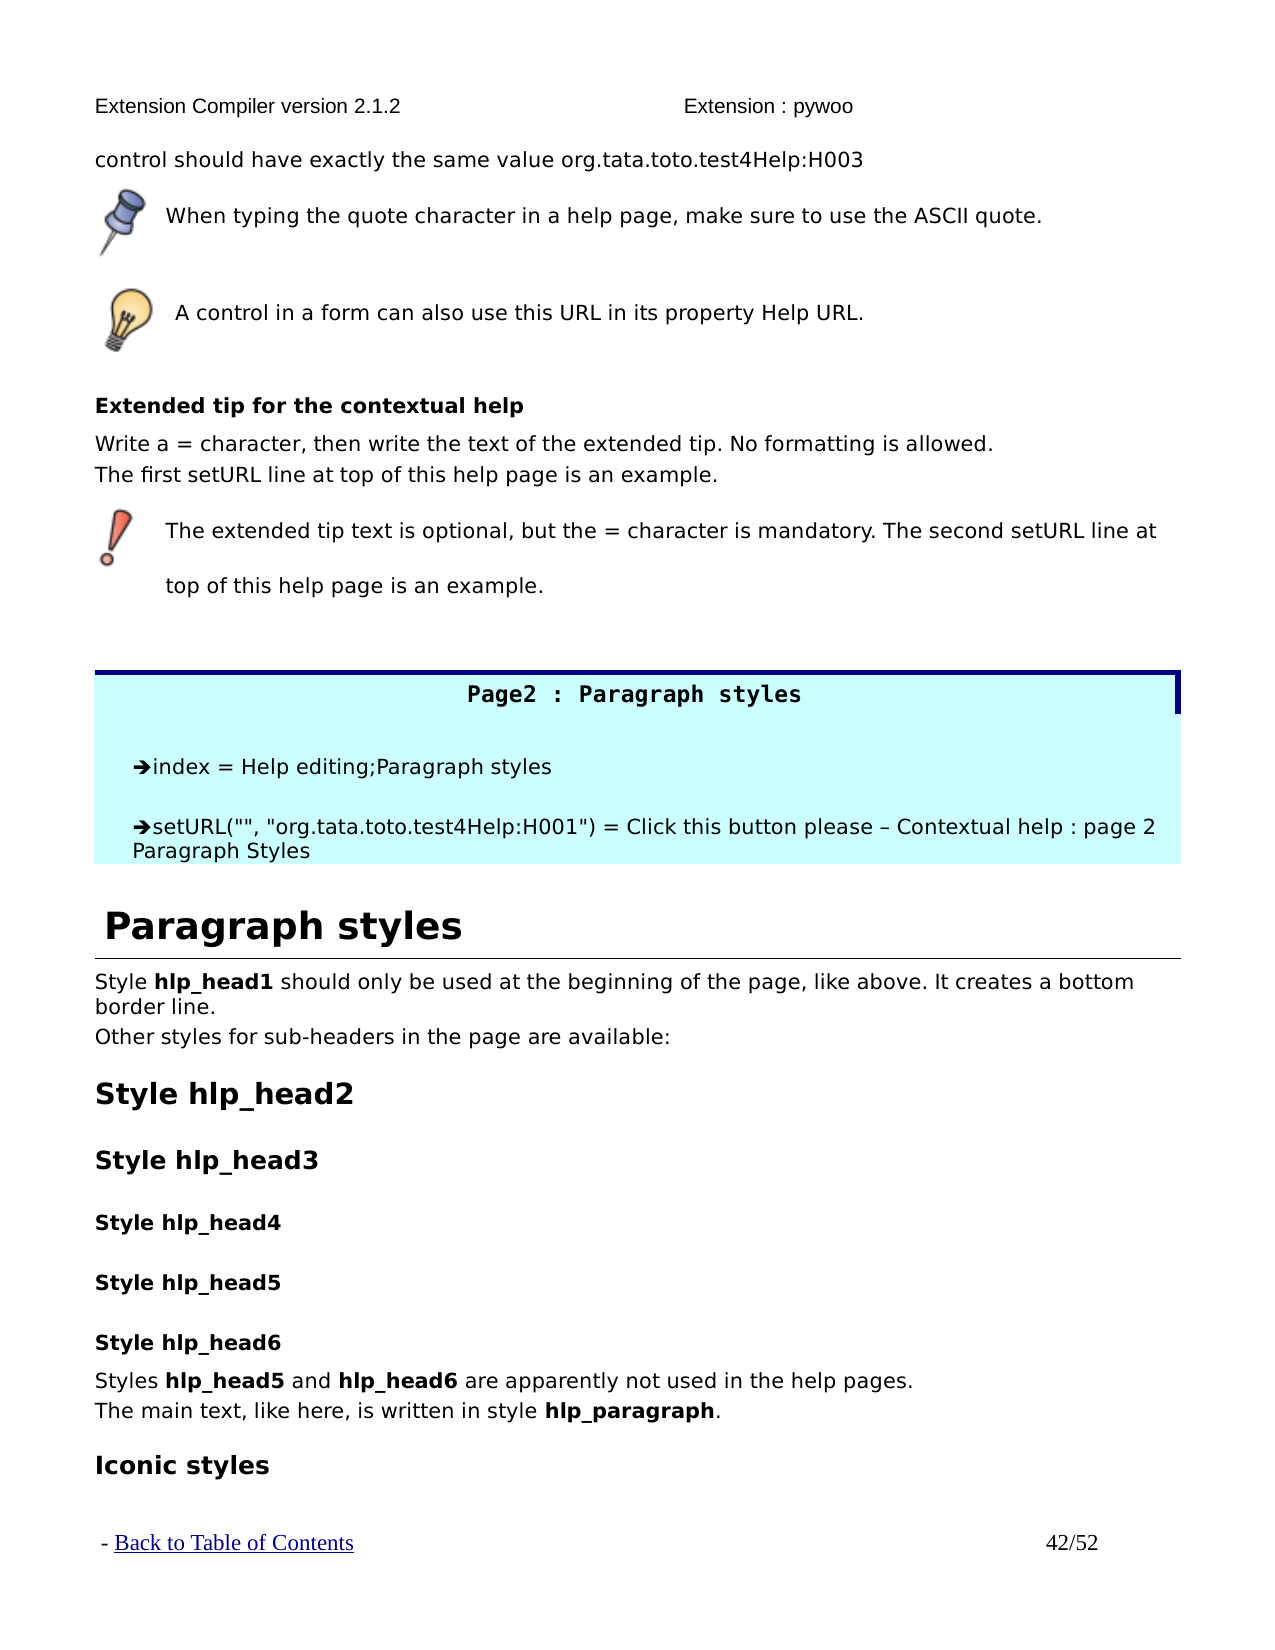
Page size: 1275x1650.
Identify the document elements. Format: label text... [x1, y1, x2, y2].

text Styles hlp_head5 and hlp_head6 are apparently not used in the help pages. [94, 1369, 1181, 1393]
text Style hlp_head5 [94, 1271, 1181, 1295]
picture [95, 187, 151, 259]
list index = Help editing;Paragraph styles [94, 755, 1181, 779]
text The first setURL line at top of this help page is an example. [94, 462, 1181, 487]
text Other styles for sub-headers in the page are available: [94, 1025, 1181, 1049]
list The extended tip text is optional, but the = character is mandatory. The second setURL line at top of this help page is an example. [94, 502, 1181, 599]
text Style hlp_head3 [94, 1146, 1181, 1175]
list When typing the quote character in a help page, make sure to use the ASCII quote. [151, 187, 1181, 259]
picture [95, 284, 163, 357]
picture [95, 502, 138, 574]
list A control in a form can also use this URL in its property Help URL. [94, 283, 1181, 358]
text Write a = character, then write the text of the extended tip. No formatting is allowed. [94, 432, 1181, 457]
text Paragraph styles [94, 895, 1181, 958]
list setURL("", "org.tata.toto.test4Help:H001") = Click this button please – Contextual help : page 2 Paragraph Styles [94, 815, 1181, 864]
text Page2 : Paragraph styles [94, 671, 1175, 714]
text Style hlp_head1 should only be used at the beginning of the page, like above. It creates a bottom border line. [94, 970, 1181, 1019]
text control should have exactly the same value org.tata.toto.test4Help:H003 [94, 147, 1181, 172]
text The main text, like here, is written in style hlp_paragraph. [94, 1399, 1181, 1423]
text Extended tip for the contextual help [94, 394, 1181, 419]
text Style hlp_head2 [94, 1077, 1181, 1111]
text Iconic styles [94, 1451, 1181, 1480]
text Style hlp_head4 [94, 1211, 1181, 1235]
text Style hlp_head6 [94, 1331, 1181, 1355]
